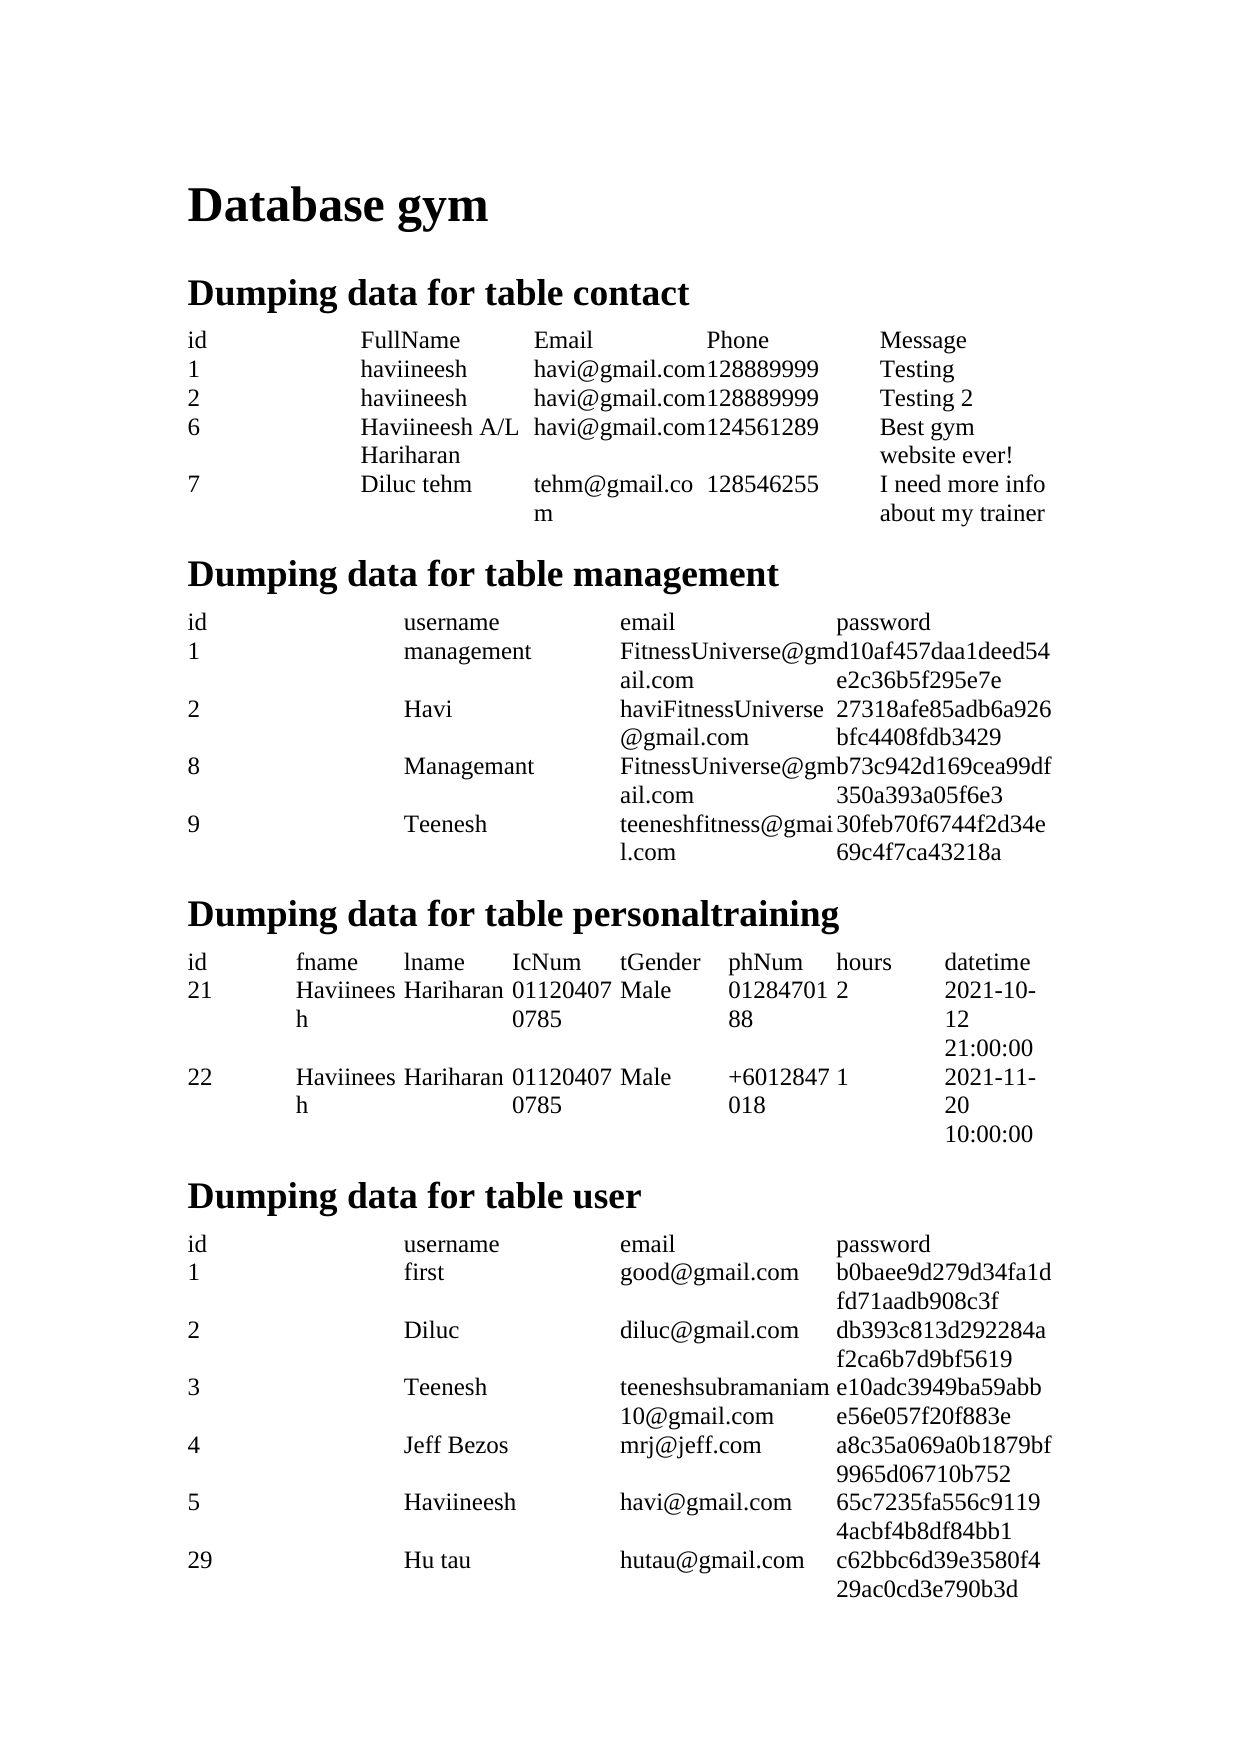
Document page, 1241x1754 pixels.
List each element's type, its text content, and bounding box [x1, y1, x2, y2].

table_cell d10af457daa1deed54e2c36b5f295e7e [836, 636, 1053, 694]
table_cell b73c942d169cea99df350a393a05f6e3 [836, 751, 1053, 809]
table_header Message [880, 326, 1053, 354]
table_cell Hariharan [404, 1062, 512, 1148]
table_header hours [836, 947, 944, 976]
table_cell 30feb70f6744f2d34e69c4f7ca43218a [836, 809, 1053, 866]
table_cell haviineesh [360, 354, 533, 383]
table_cell db393c813d292284af2ca6b7d9bf5619 [836, 1315, 1053, 1372]
table_cell 6 [188, 412, 360, 469]
table_cell 65c7235fa556c91194acbf4b8df84bb1 [836, 1488, 1053, 1545]
table_cell 7 [188, 469, 360, 527]
table_cell teeneshsubramaniam10@gmail.com [620, 1373, 836, 1430]
table_cell Hariharan [404, 976, 512, 1062]
table_cell good@gmail.com [620, 1258, 836, 1315]
table_cell 2021-10-12 21:00:00 [944, 976, 1053, 1062]
table_cell FitnessUniverse@gmail.com [620, 636, 836, 694]
table_cell 011204070785 [512, 1062, 620, 1148]
subtitle Dumping data for table personaltraining [187, 891, 1053, 934]
table_cell 8 [188, 751, 404, 809]
table_cell 128546255 [706, 469, 879, 527]
table_cell 2 [188, 1315, 404, 1372]
table_cell 1 [836, 1062, 944, 1148]
table_cell havi@gmail.com [534, 354, 706, 383]
table_cell Testing [880, 354, 1053, 383]
table_cell first [404, 1258, 620, 1315]
table_cell havi@gmail.com [534, 383, 706, 412]
table_cell 1 [188, 636, 404, 694]
table_cell 2 [836, 976, 944, 1062]
table_cell 1 [188, 1258, 404, 1315]
table_header Email [534, 326, 706, 354]
table_cell 29 [188, 1545, 404, 1602]
table_cell Male [620, 976, 728, 1062]
table_cell Teenesh [404, 809, 620, 866]
table_header password [836, 608, 1053, 636]
table_cell 128889999 [706, 383, 879, 412]
table_cell Managemant [404, 751, 620, 809]
table_cell Diluc tehm [360, 469, 533, 527]
table_header FullName [360, 326, 533, 354]
table_header lname [404, 947, 512, 976]
table_cell 4 [188, 1430, 404, 1487]
table_header phNum [728, 947, 836, 976]
table_cell FitnessUniverse@gmail.com [620, 751, 836, 809]
table_cell mrj@jeff.com [620, 1430, 836, 1487]
table_cell I need more info about my trainer [880, 469, 1053, 527]
table_header email [620, 608, 836, 636]
table_cell Hu tau [404, 1545, 620, 1602]
table_header IcNum [512, 947, 620, 976]
table_cell havi@gmail.com [534, 412, 706, 469]
table_header username [404, 608, 620, 636]
table_cell 2 [188, 383, 360, 412]
subtitle Database gym [187, 175, 1053, 232]
table_cell management [404, 636, 620, 694]
table_header tGender [620, 947, 728, 976]
table_cell Male [620, 1062, 728, 1148]
table_header fname [296, 947, 404, 976]
table_header username [404, 1229, 620, 1257]
table_cell teeneshfitness@gmail.com [620, 809, 836, 866]
table_header email [620, 1229, 836, 1257]
table_header id [188, 947, 296, 976]
table_header id [188, 326, 360, 354]
table_cell Haviineesh [296, 1062, 404, 1148]
table_header Phone [706, 326, 879, 354]
table_cell 21 [188, 976, 296, 1062]
table_cell Havi [404, 694, 620, 751]
table_cell 1 [188, 354, 360, 383]
table_cell Haviineesh A/L Hariharan [360, 412, 533, 469]
table_cell +6012847018 [728, 1062, 836, 1148]
table_cell Diluc [404, 1315, 620, 1372]
subtitle Dumping data for table user [187, 1173, 1053, 1216]
table_cell e10adc3949ba59abbe56e057f20f883e [836, 1373, 1053, 1430]
table_cell 128889999 [706, 354, 879, 383]
table_header id [188, 1229, 404, 1257]
table_cell Haviineesh [404, 1488, 620, 1545]
subtitle Dumping data for table management [187, 552, 1053, 595]
table_cell Teenesh [404, 1373, 620, 1430]
table_cell 011204070785 [512, 976, 620, 1062]
table_cell 27318afe85adb6a926bfc4408fdb3429 [836, 694, 1053, 751]
table_cell diluc@gmail.com [620, 1315, 836, 1372]
table_header password [836, 1229, 1053, 1257]
table_cell Haviineesh [296, 976, 404, 1062]
table_cell 2 [188, 694, 404, 751]
table_cell 5 [188, 1488, 404, 1545]
table_cell haviineesh [360, 383, 533, 412]
table_cell 22 [188, 1062, 296, 1148]
table_cell 9 [188, 809, 404, 866]
table_cell havi@gmail.com [620, 1488, 836, 1545]
table_cell 124561289 [706, 412, 879, 469]
table_cell tehm@gmail.com [534, 469, 706, 527]
table_cell b0baee9d279d34fa1dfd71aadb908c3f [836, 1258, 1053, 1315]
table_cell Best gym website ever! [880, 412, 1053, 469]
table_cell hutau@gmail.com [620, 1545, 836, 1602]
table_cell a8c35a069a0b1879bf9965d06710b752 [836, 1430, 1053, 1487]
table_cell haviFitnessUniverse@gmail.com [620, 694, 836, 751]
subtitle Dumping data for table contact [187, 270, 1053, 313]
table_header datetime [944, 947, 1053, 976]
table_header id [188, 608, 404, 636]
table_cell 0128470188 [728, 976, 836, 1062]
table_cell c62bbc6d39e3580f429ac0cd3e790b3d [836, 1545, 1053, 1602]
table_cell Jeff Bezos [404, 1430, 620, 1487]
table_cell 2021-11-20 10:00:00 [944, 1062, 1053, 1148]
table_cell Testing 2 [880, 383, 1053, 412]
table_cell 3 [188, 1373, 404, 1430]
